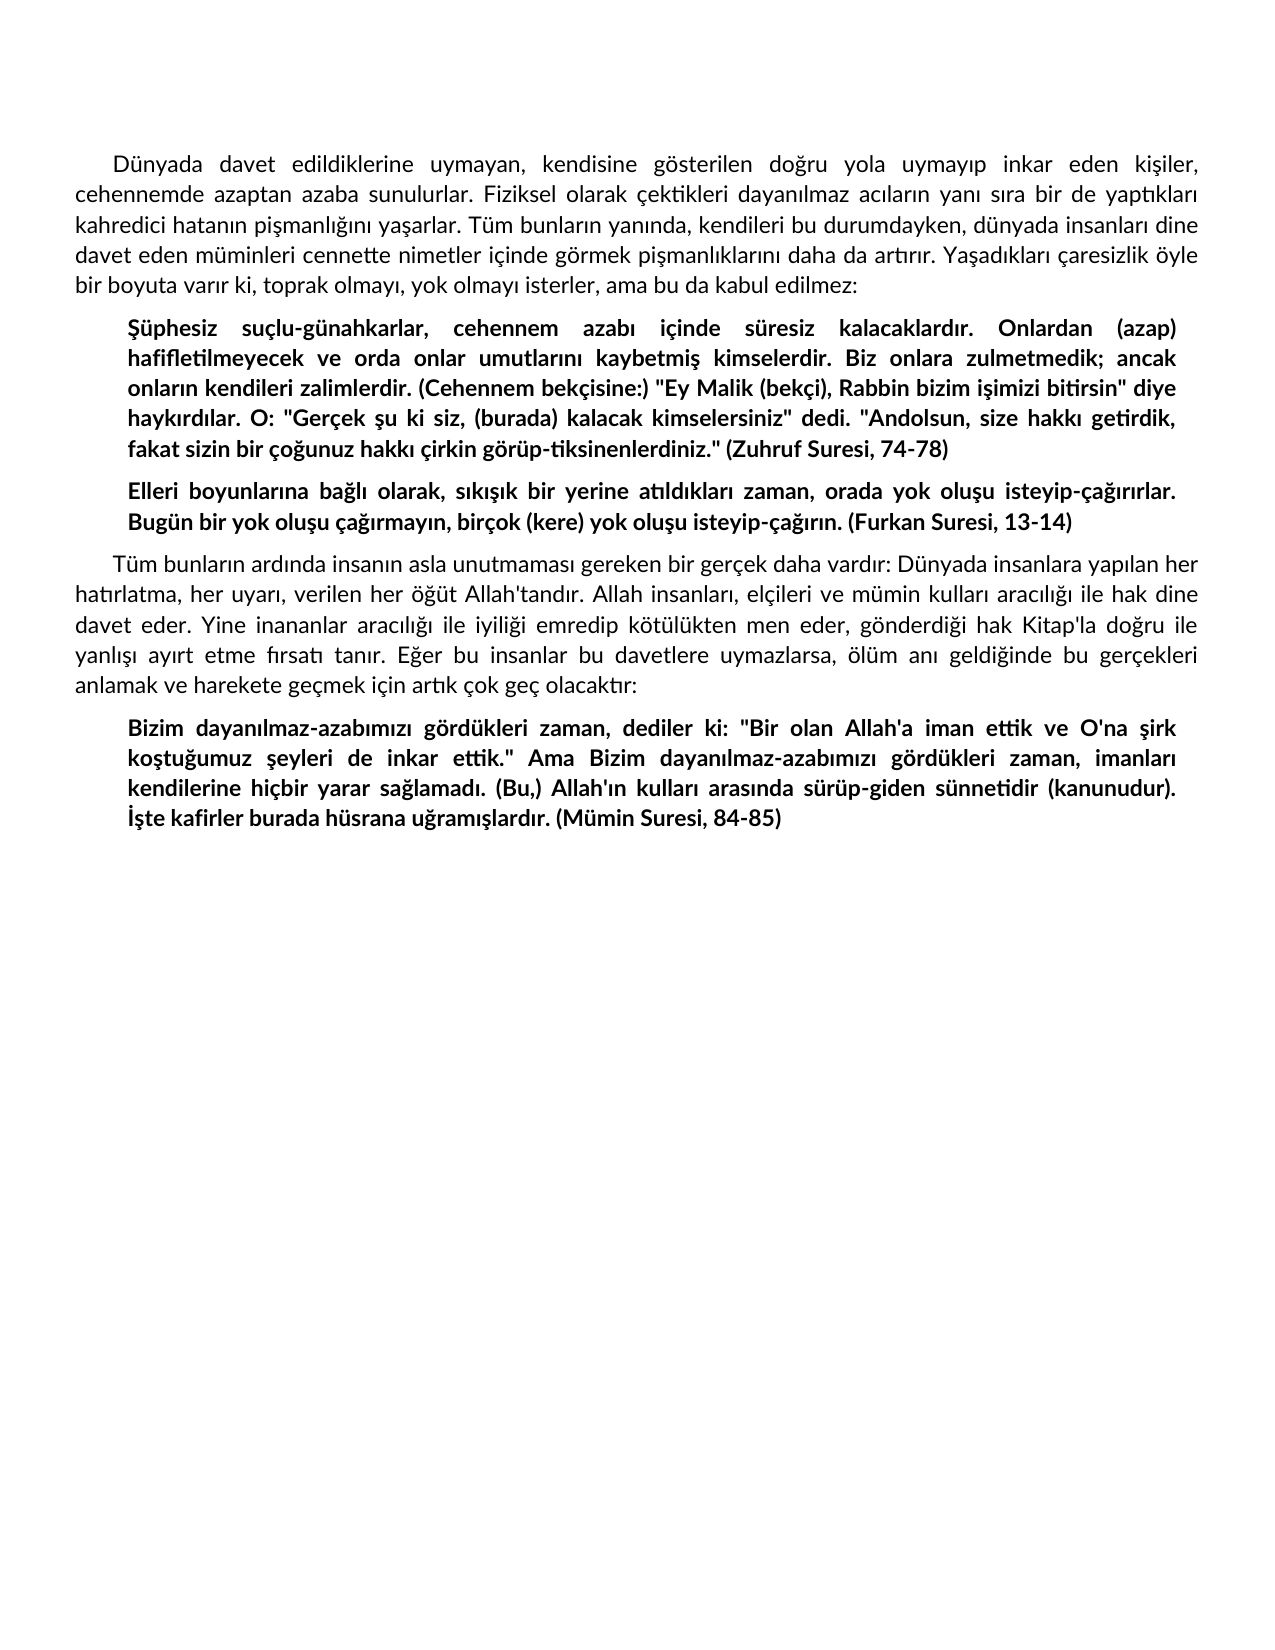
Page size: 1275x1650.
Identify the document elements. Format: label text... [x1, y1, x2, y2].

text Dünyada davet edildiklerine uymayan, kendisine gösterilen doğru yola uymayıp inkar eden kişiler, cehennemde azaptan azaba sunulurlar. Fiziksel olarak çektikleri dayanılmaz acıların yanı sıra bir de yaptıkları kahredici hatanın pişmanlığını yaşarlar. Tüm bunların yanında, kendileri bu durumdayken, dünyada insanları dine davet eden müminleri cennette nimetler içinde görmek pişmanlıklarını daha da artırır. Yaşadıkları çaresizlik öyle bir boyuta varır ki, toprak olmayı, yok olmayı isterler, ama bu da kabul edilmez: [75, 150, 1200, 298]
text Bizim dayanılmaz-azabımızı gördükleri zaman, dediler ki: "Bir olan Allah'a iman ettik ve O'na şirk koştuğumuz şeyleri de inkar ettik." Ama Bizim dayanılmaz-azabımızı gördükleri zaman, imanları kendilerine hiçbir yarar sağlamadı. (Bu,) Allah'ın kulları arasında sürüp-giden sünnetidir (kanunudur). İşte kafirler burada hüsrana uğramışlardır. (Mümin Suresi, 84-85) [127, 713, 1177, 832]
text Şüphesiz suçlu-günahkarlar, cehennem azabı içinde süresiz kalacaklardır. Onlardan (azap) hafifletilmeyecek ve orda onlar umutlarını kaybetmiş kimselerdir. Biz onlara zulmetmedik; ancak onların kendileri zalimlerdir. (Cehennem bekçisine:) "Ey Malik (bekçi), Rabbin bizim işimizi bitirsin" diye haykırdılar. O: "Gerçek şu ki siz, (burada) kalacak kimselersiniz" dedi. "Andolsun, size hakkı getirdik, fakat sizin bir çoğunuz hakkı çirkin görüp-tiksinenlerdiniz." (Zuhruf Suresi, 74-78) [127, 313, 1177, 462]
text Tüm bunların ardında insanın asla unutmaması gereken bir gerçek daha vardır: Dünyada insanlara yapılan her hatırlatma, her uyarı, verilen her öğüt Allah'tandır. Allah insanları, elçileri ve mümin kulları aracılığı ile hak dine davet eder. Yine inananlar aracılığı ile iyiliği emredip kötülükten men eder, gönderdiği hak Kitap'la doğru ile yanlışı ayırt etme fırsatı tanır. Eğer bu insanlar bu davetlere uymazlarsa, ölüm anı geldiğinde bu gerçekleri anlamak ve harekete geçmek için artık çok geç olacaktır: [75, 550, 1200, 698]
text Elleri boyunlarına bağlı olarak, sıkışık bir yerine atıldıkları zaman, orada yok oluşu isteyip-çağırırlar. Bugün bir yok oluşu çağırmayın, birçok (kere) yok oluşu isteyip-çağırın. (Furkan Suresi, 13-14) [127, 477, 1177, 535]
